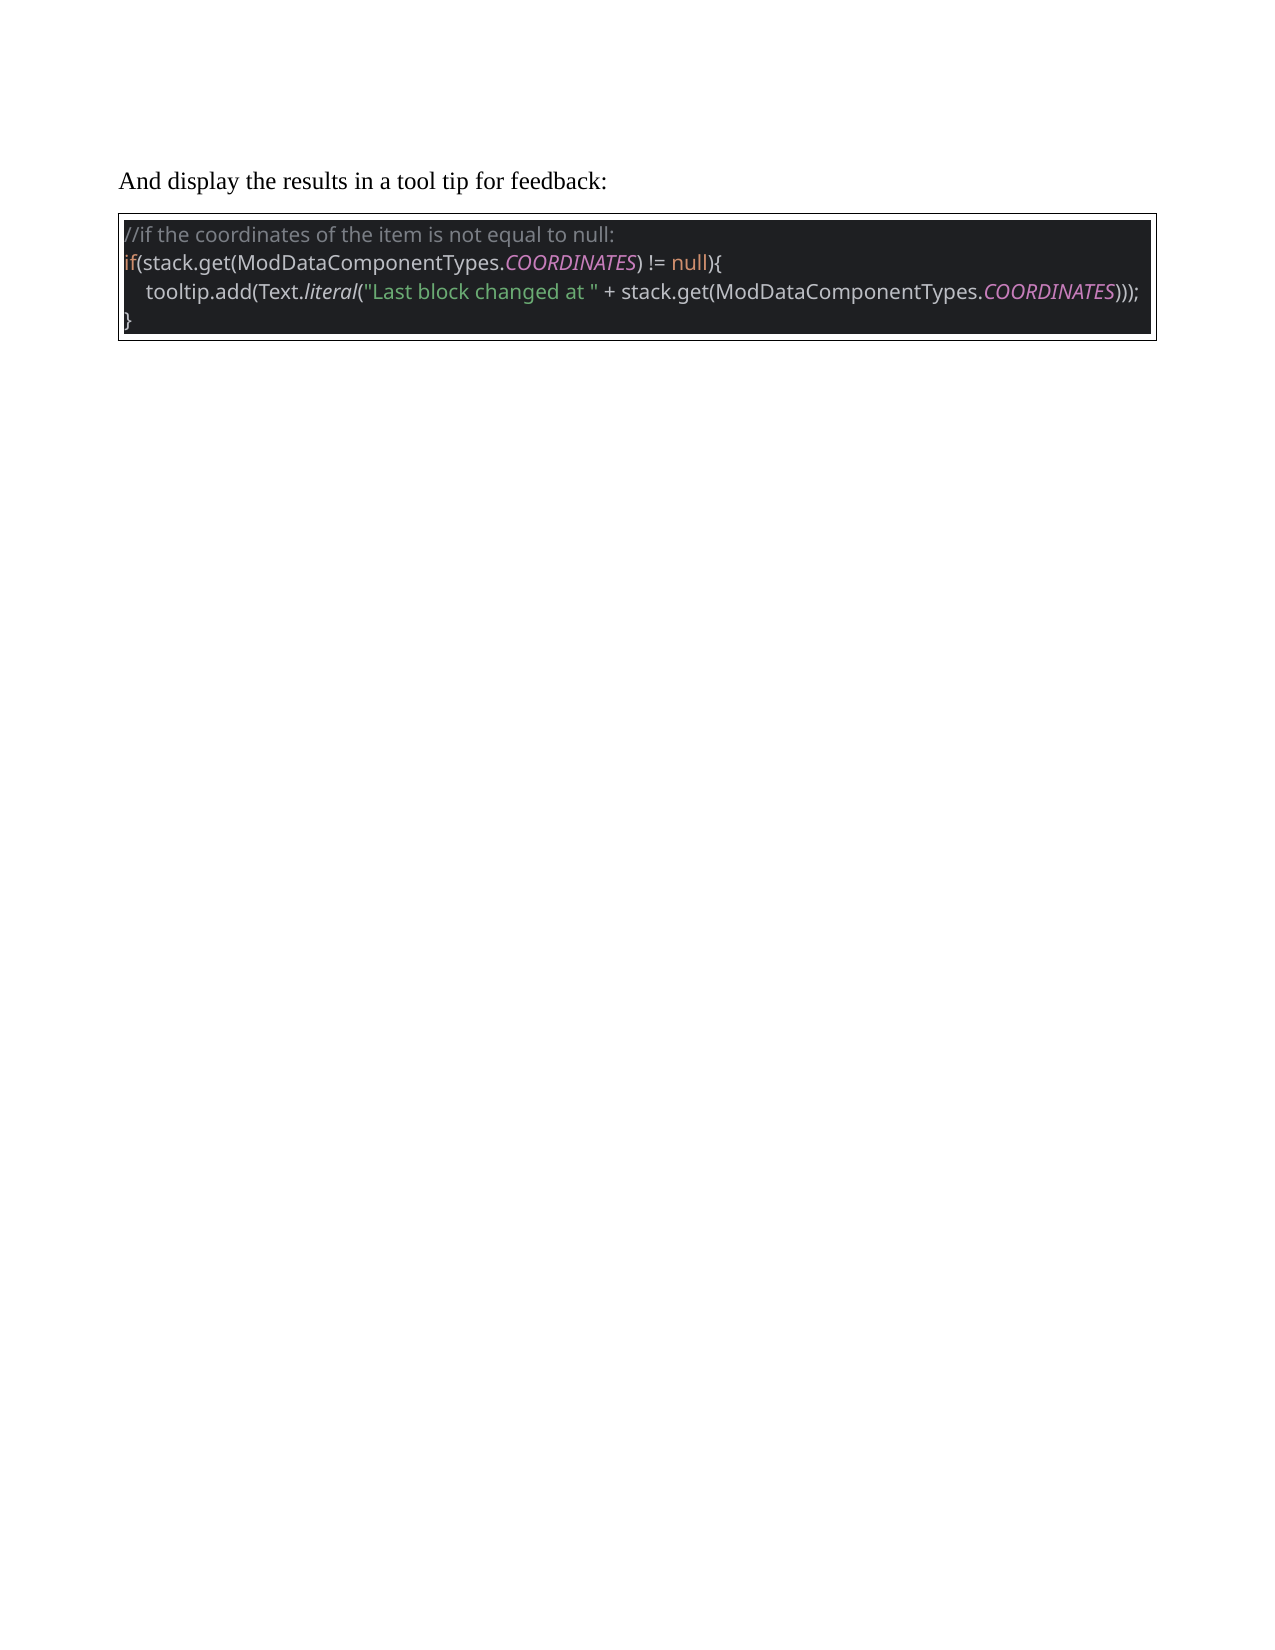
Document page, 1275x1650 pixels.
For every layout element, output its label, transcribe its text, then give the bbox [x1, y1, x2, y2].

table_header //if the coordinates of the item is not equal to null: if(stack.get(ModDataComponentTypes.COORDINATES) != null){ tooltip.add(Text.literal("Last block changed at " + stack.get(ModDataComponentTypes.COORDINATES))); } [119, 214, 1156, 339]
text And display the results in a tool tip for feedback: [118, 166, 1157, 194]
